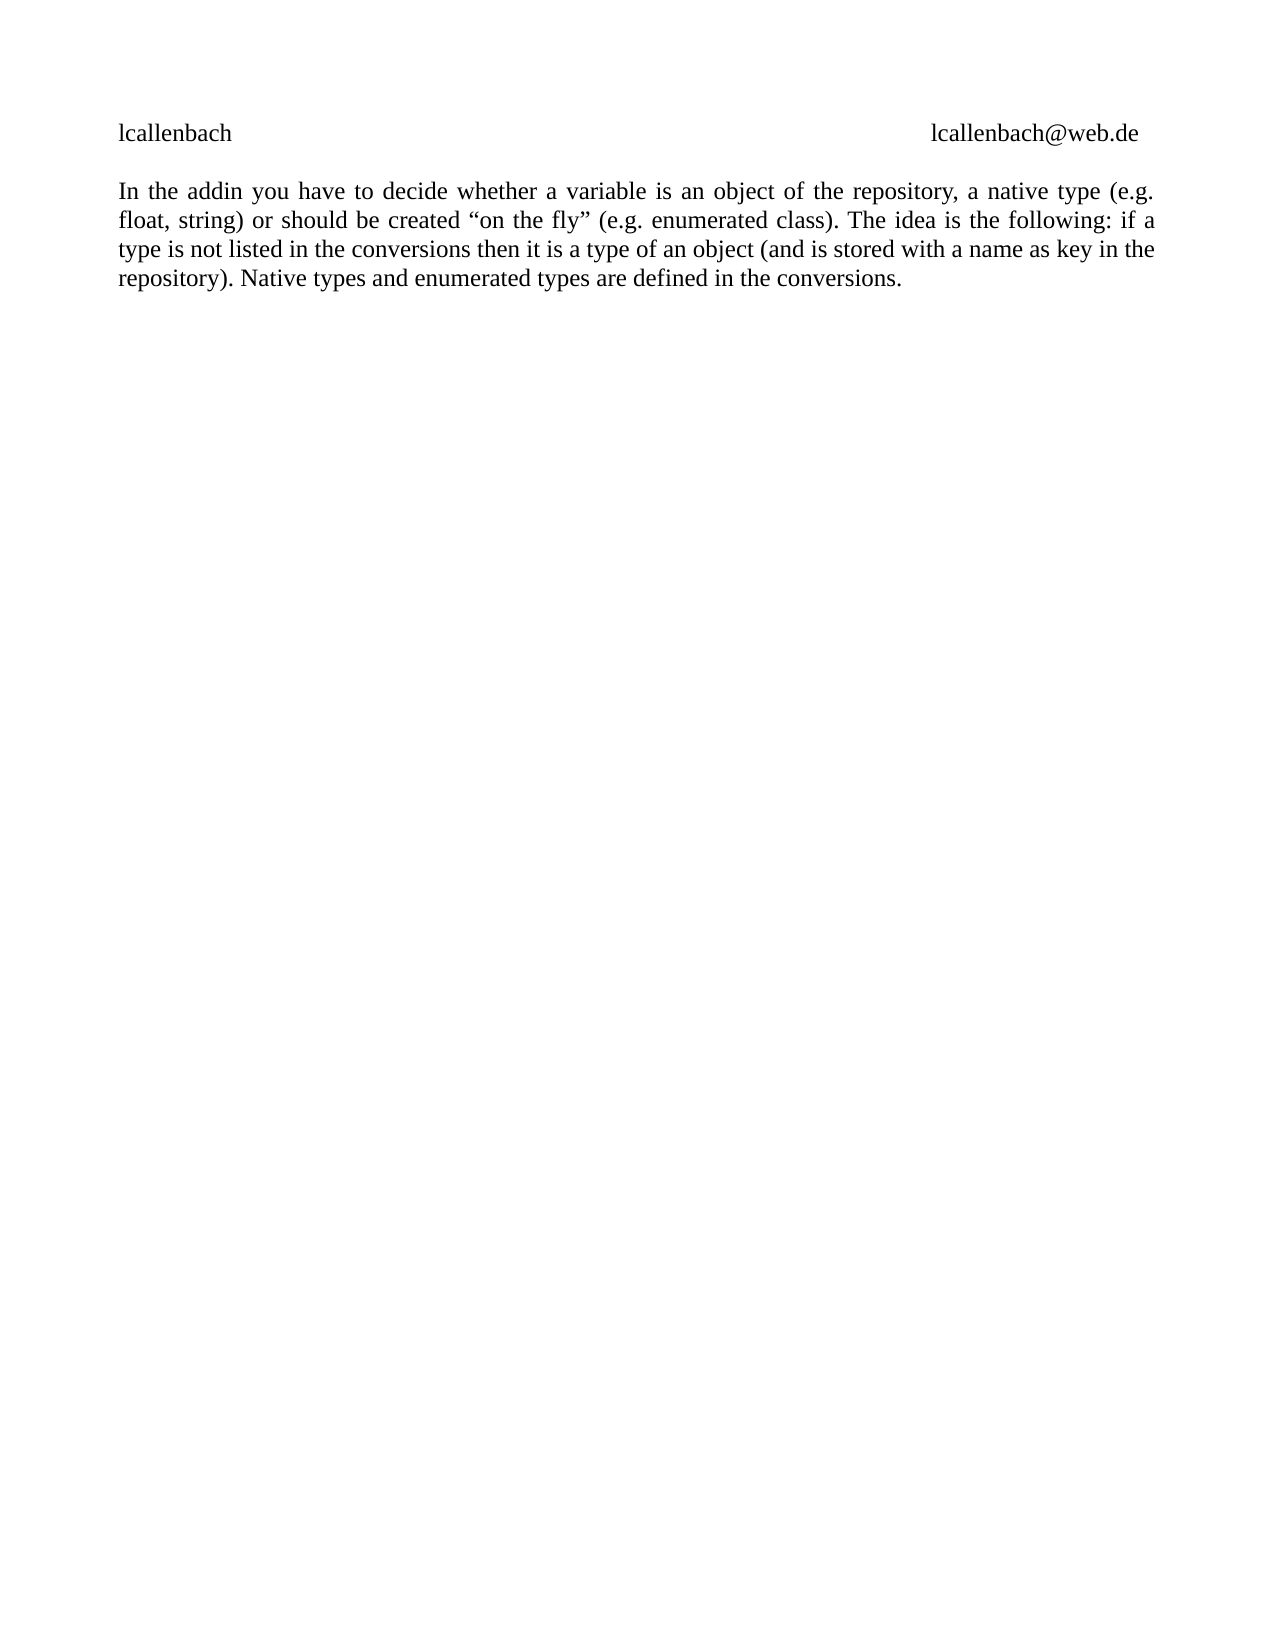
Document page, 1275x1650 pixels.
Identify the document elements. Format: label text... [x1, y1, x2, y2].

text In the addin you have to decide whether a variable is an object of the repository, a native type (e.g. float, string) or should be created “on the fly” (e.g. enumerated class). The idea is the following: if a type is not listed in the conversions then it is a type of an object (and is stored with a name as key in the repository). Native types and enumerated types are defined in the conversions. [118, 176, 1157, 291]
